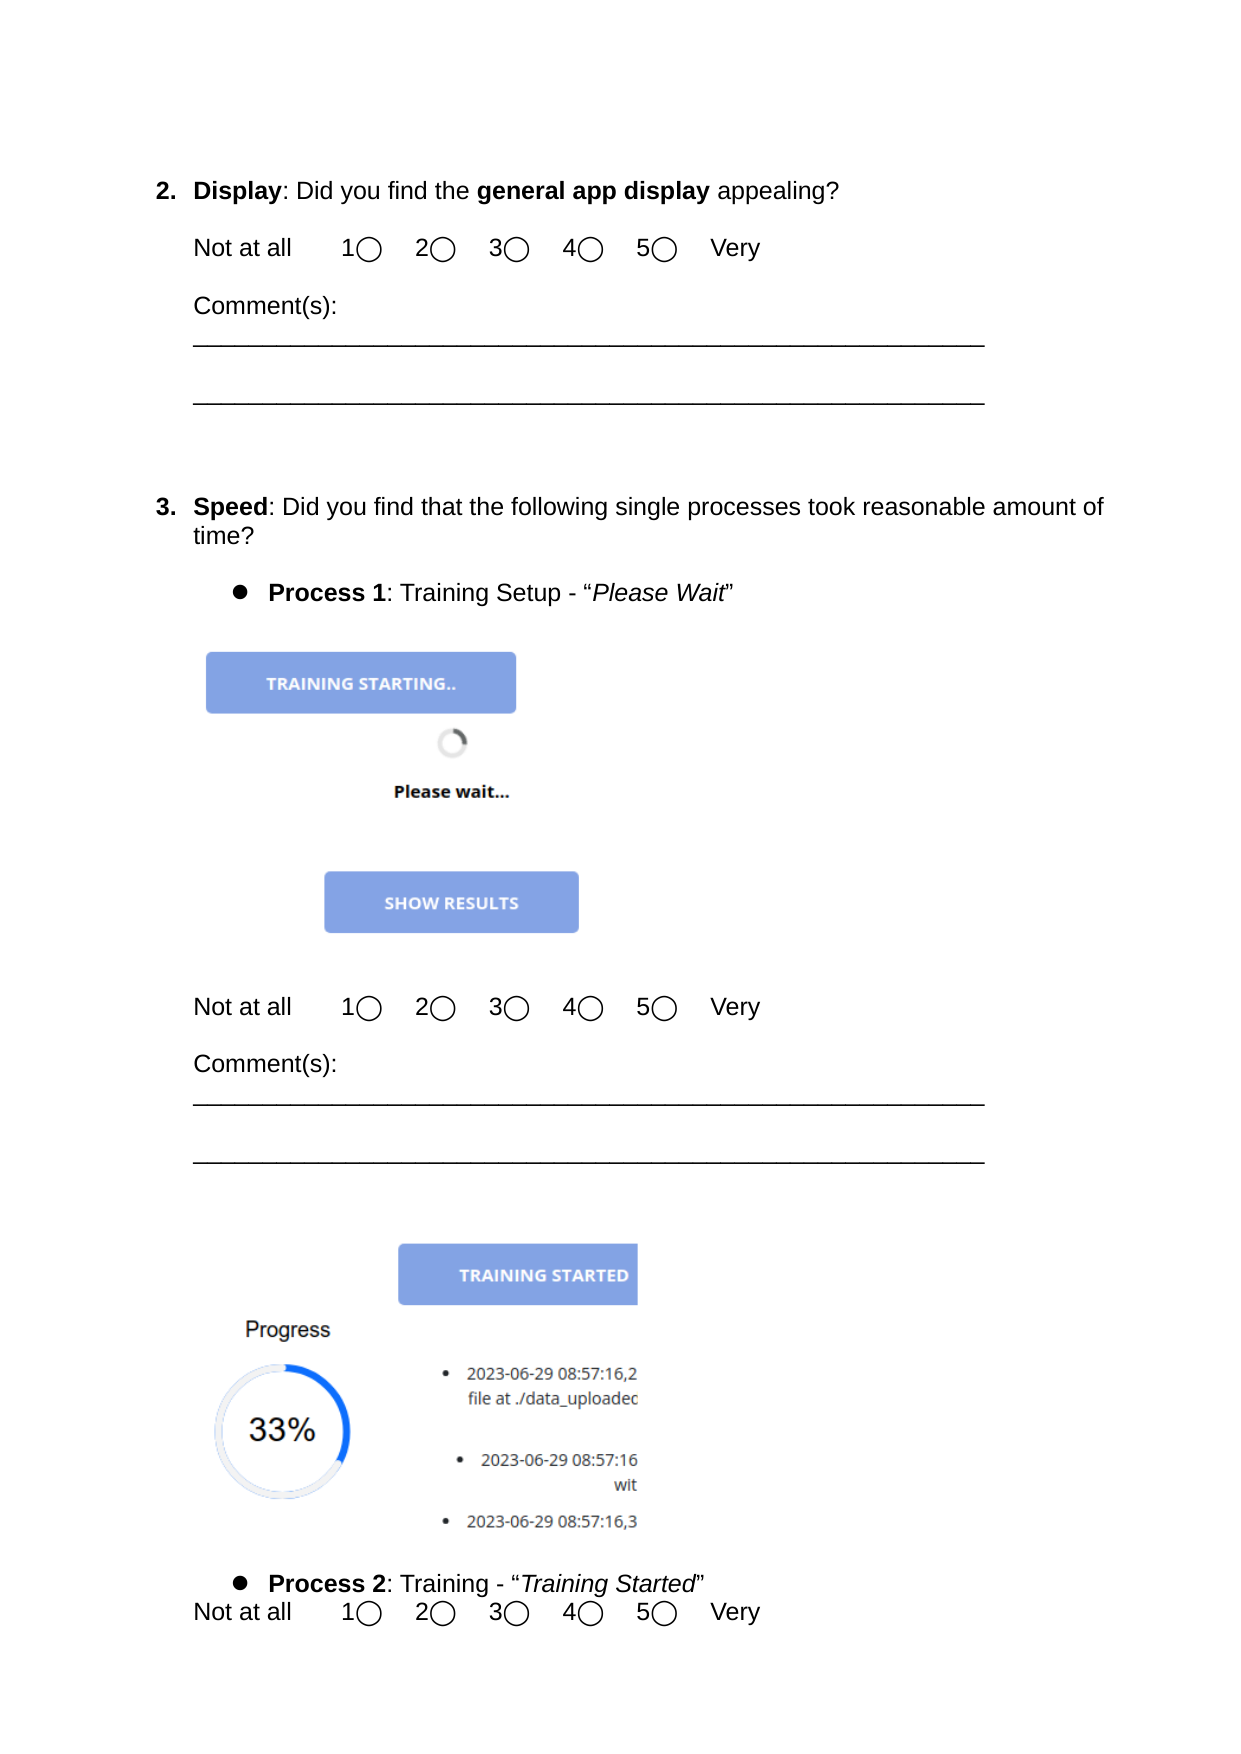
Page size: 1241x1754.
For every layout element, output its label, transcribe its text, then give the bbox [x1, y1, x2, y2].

text _________________________________________________________ [193, 319, 1122, 348]
picture [199, 633, 637, 945]
text Comment(s): [193, 1049, 1122, 1078]
picture [199, 1239, 638, 1550]
text Comment(s): [193, 291, 1122, 319]
list Speed: Did you find that the following single processes took reasonable amount of time? [156, 492, 1122, 549]
list Process 1: Training Setup - “Please Wait” [231, 578, 1122, 607]
text _________________________________________________________ [193, 1136, 1122, 1164]
list Process 2: Training - “Training Started” [231, 1193, 1122, 1597]
text Not at all 1◯ 2◯ 3◯ 4◯ 5◯ Very [193, 992, 1122, 1021]
text Not at all 1◯ 2◯ 3◯ 4◯ 5◯ Very [193, 233, 1122, 262]
text _________________________________________________________ [193, 377, 1122, 406]
list Display: Did you find the general app display appealing? [156, 176, 1122, 204]
text _________________________________________________________ [193, 1078, 1122, 1107]
text Not at all 1◯ 2◯ 3◯ 4◯ 5◯ Very [193, 1597, 1122, 1626]
